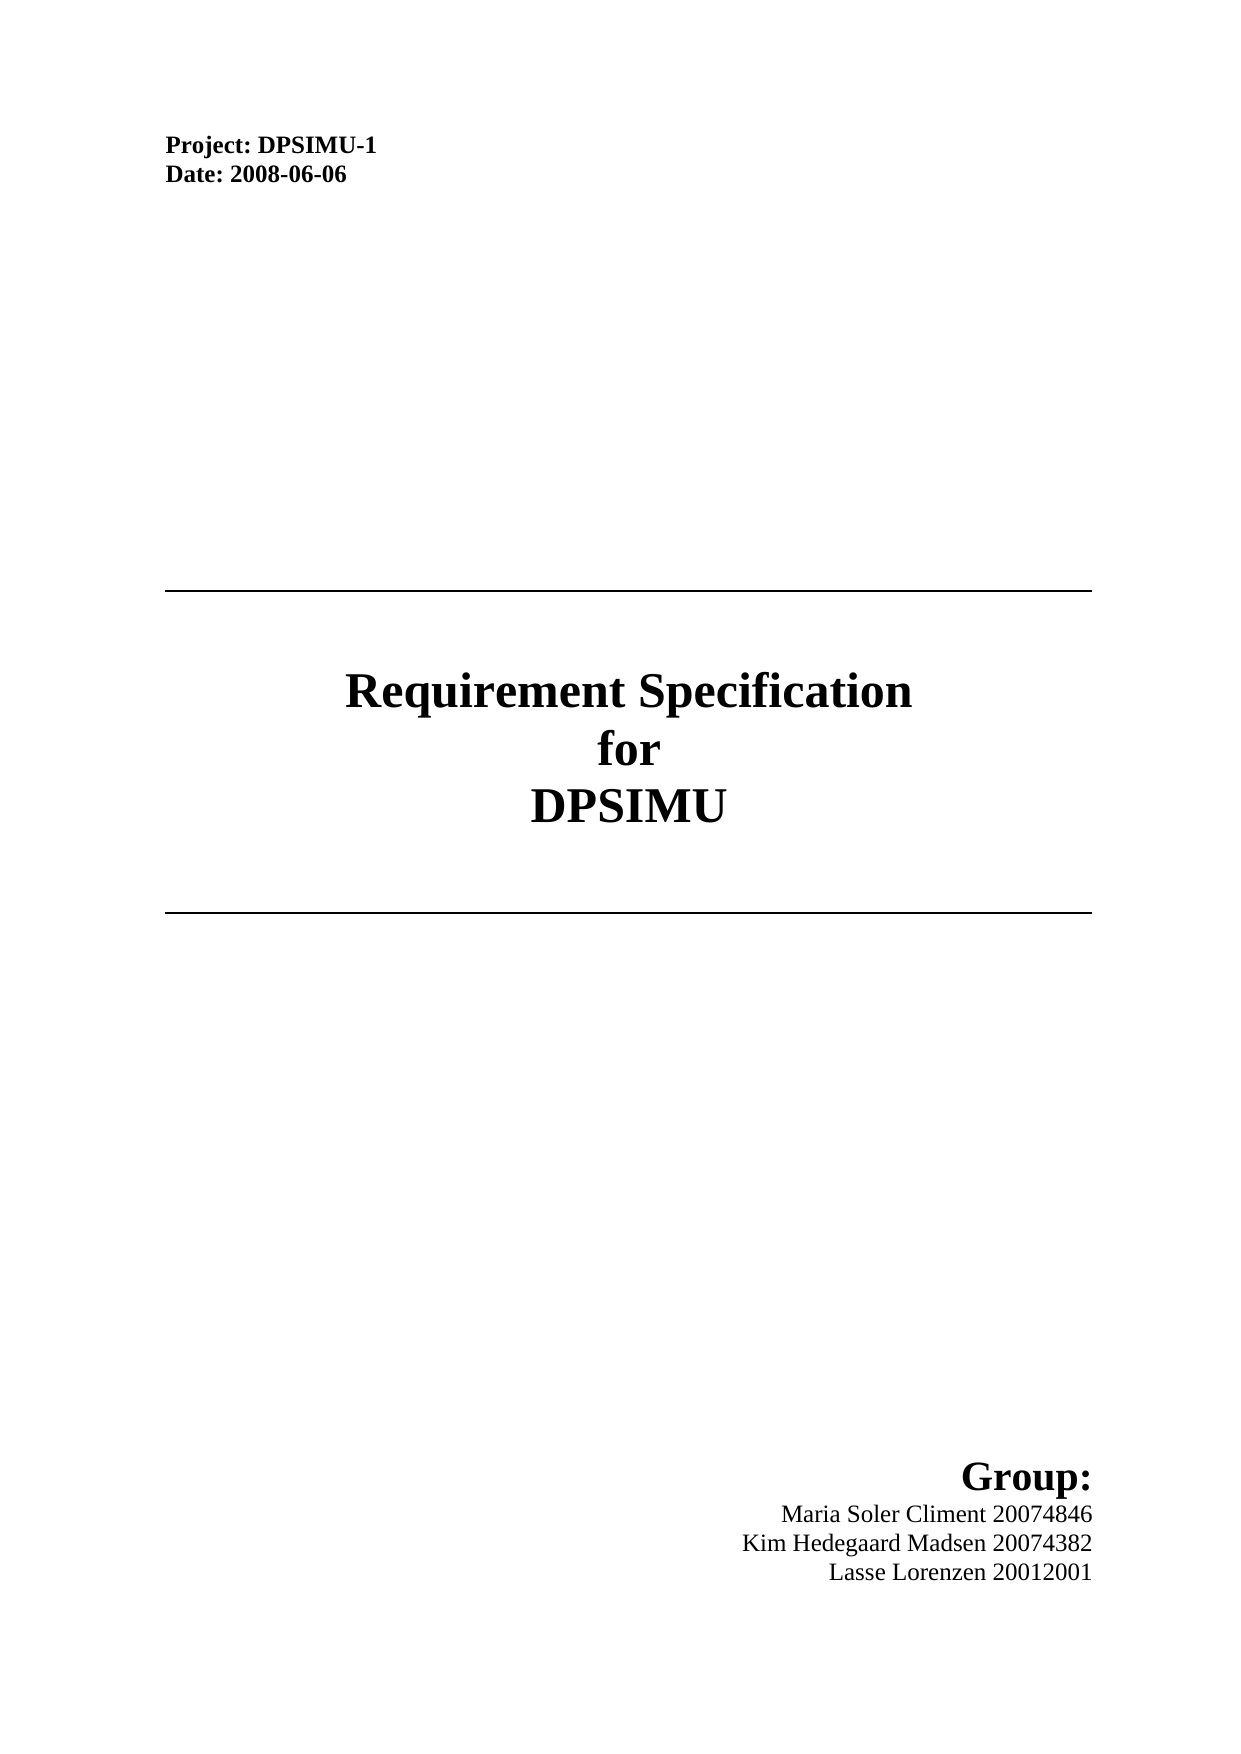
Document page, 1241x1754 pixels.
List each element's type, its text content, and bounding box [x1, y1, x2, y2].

text DPSIMU [165, 776, 1092, 834]
text for [165, 719, 1092, 776]
text Date: 2008-06-06 [165, 159, 1092, 187]
text Maria Soler Climent 20074846 Kim Hedegaard Madsen 20074382 Lasse Lorenzen 20012001 [165, 1499, 1092, 1614]
text Group: [165, 1451, 1092, 1499]
text Project: DPSIMU-1 [165, 130, 1092, 159]
text Requirement Specification [165, 661, 1092, 719]
